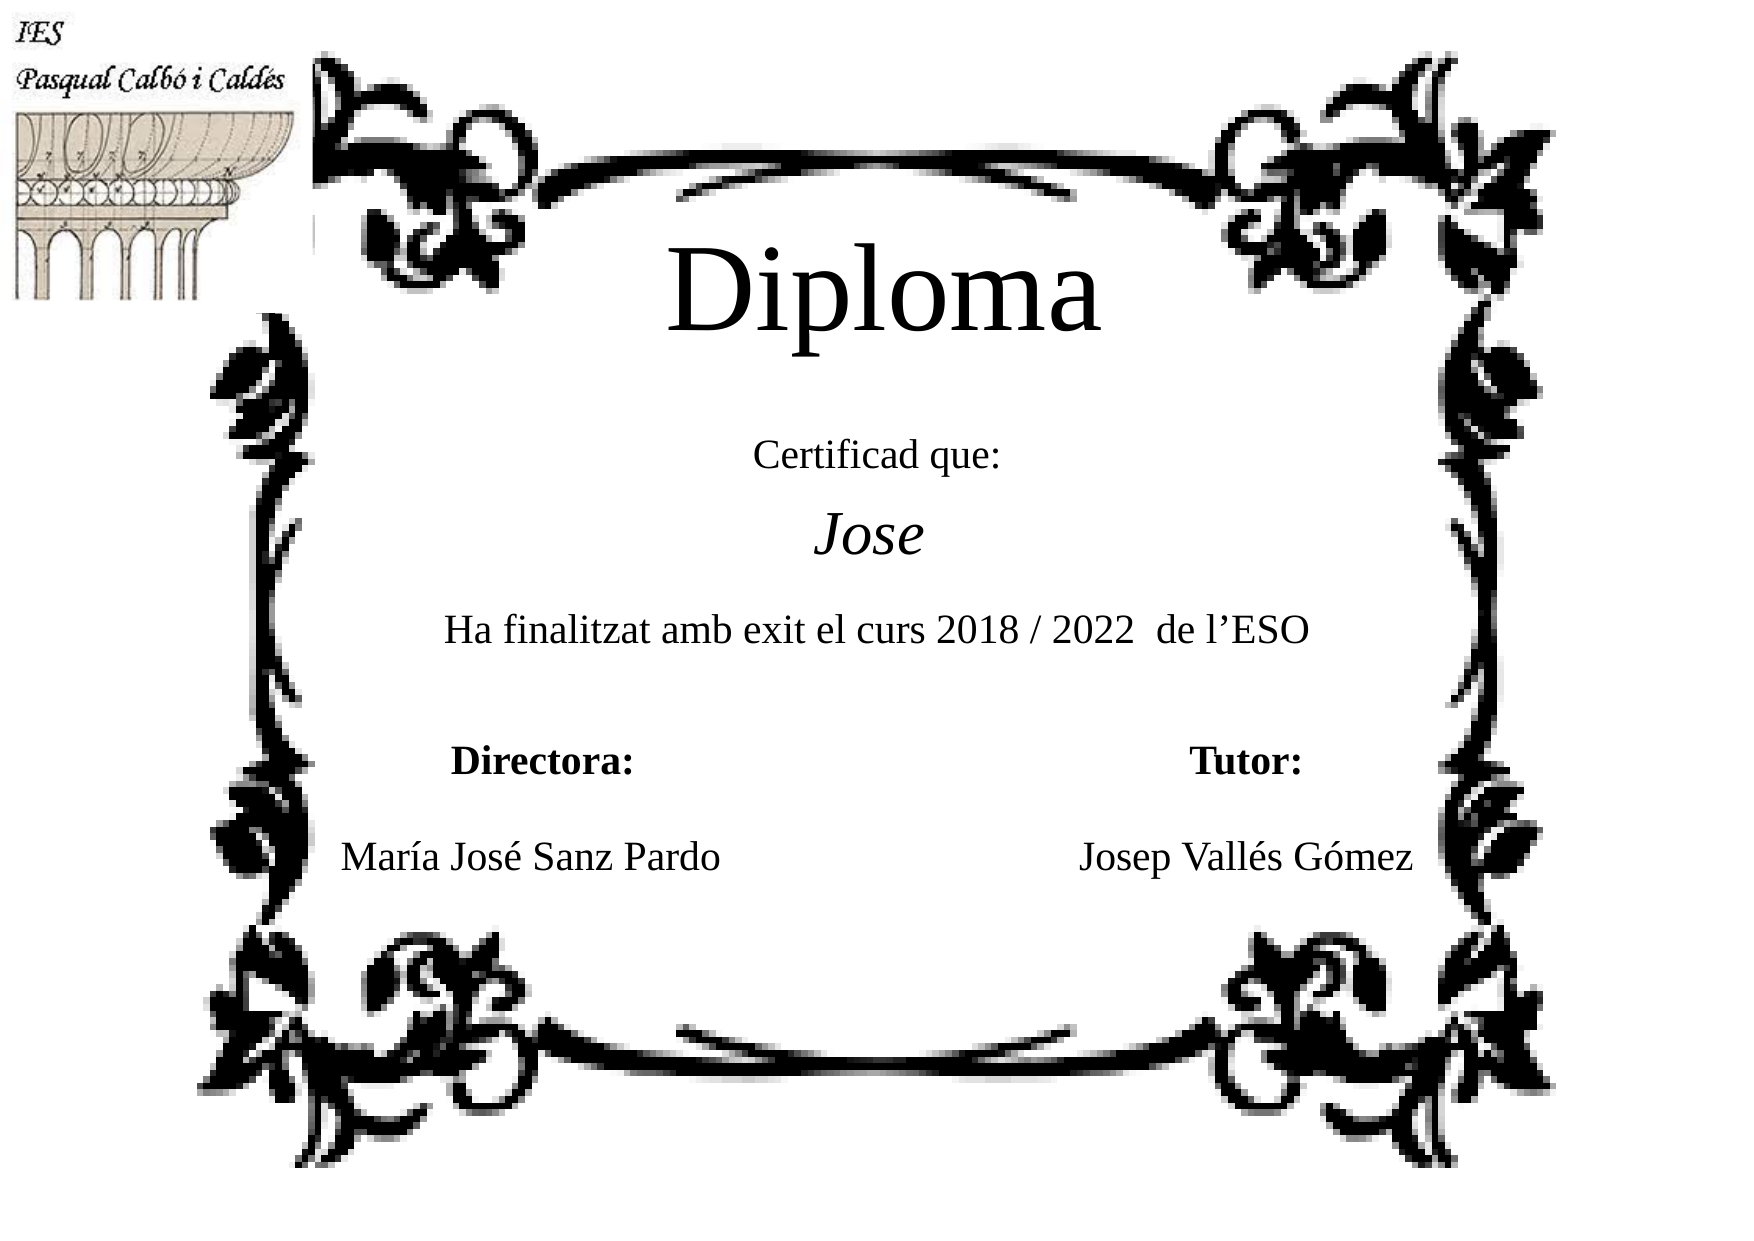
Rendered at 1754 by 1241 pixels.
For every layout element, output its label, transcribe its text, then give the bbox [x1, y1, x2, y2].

text Jose [651, 496, 1094, 568]
picture [0, 0, 1754, 1241]
text Diploma [118, 214, 1636, 358]
text Ha finalitzat amb exit el curs 2018 / 2022 de l’ESO [118, 604, 1636, 652]
text María José Sanz Pardo Josep Vallés Gómez [118, 832, 1636, 879]
text Certificad que: [118, 430, 1636, 478]
text Directora: Tutor: [118, 736, 1636, 784]
